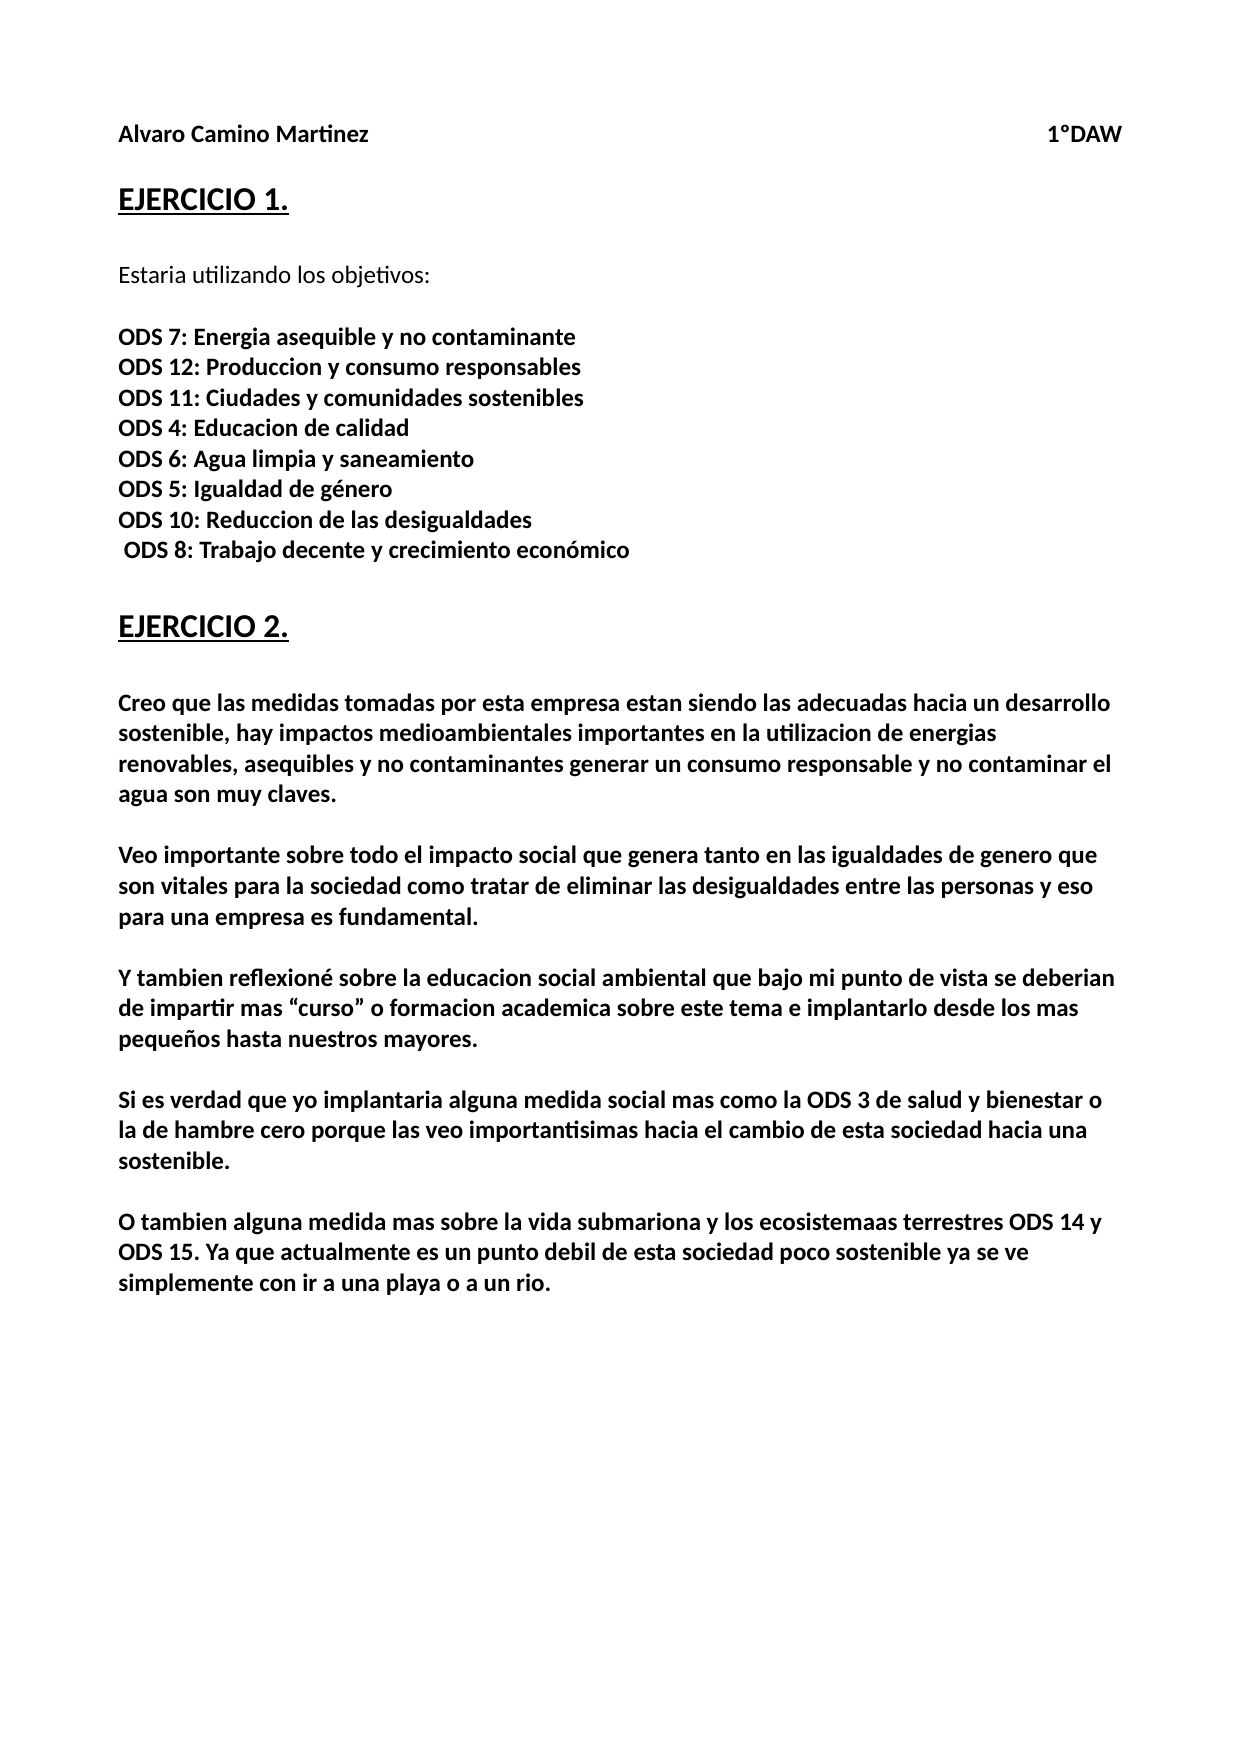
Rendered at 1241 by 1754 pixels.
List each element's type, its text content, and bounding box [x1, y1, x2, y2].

text Creo que las medidas tomadas por esta empresa estan siendo las adecuadas hacia un desarrollo sostenible, hay impactos medioambientales importantes en la utilizacion de energias renovables, asequibles y no contaminantes generar un consumo responsable y no contaminar el agua son muy claves. [118, 687, 1122, 809]
text Veo importante sobre todo el impacto social que genera tanto en las igualdades de genero que son vitales para la sociedad como tratar de eliminar las desigualdades entre las personas y eso para una empresa es fundamental. [118, 839, 1122, 931]
text ODS 6: Agua limpia y saneamiento [118, 443, 1122, 473]
text ODS 12: Produccion y consumo responsables [118, 351, 1122, 382]
text ODS 8: Trabajo decente y crecimiento económico [118, 534, 1122, 565]
text O tambien alguna medida mas sobre la vida submariona y los ecosistemaas terrestres ODS 14 y ODS 15. Ya que actualmente es un punto debil de esta sociedad poco sostenible ya se ve simplemente con ir a una playa o a un rio. [118, 1206, 1122, 1297]
text Estaria utilizando los objetivos: [118, 259, 1122, 290]
text ODS 5: Igualdad de género [118, 473, 1122, 504]
text ODS 10: Reduccion de las desigualdades [118, 504, 1122, 534]
text Si es verdad que yo implantaria alguna medida social mas como la ODS 3 de salud y bienestar o la de hambre cero porque las veo importantisimas hacia el cambio de esta sociedad hacia una sostenible. [118, 1084, 1122, 1175]
text EJERCICIO 1. [118, 178, 1122, 219]
text Y tambien reflexioné sobre la educacion social ambiental que bajo mi punto de vista se deberian de impartir mas “curso” o formacion academica sobre este tema e implantarlo desde los mas pequeños hasta nuestros mayores. [118, 962, 1122, 1053]
text ODS 4: Educacion de calidad [118, 412, 1122, 443]
text ODS 11: Ciudades y comunidades sostenibles [118, 382, 1122, 412]
text EJERCICIO 2. [118, 606, 1122, 646]
text ODS 7: Energia asequible y no contaminante [118, 321, 1122, 351]
